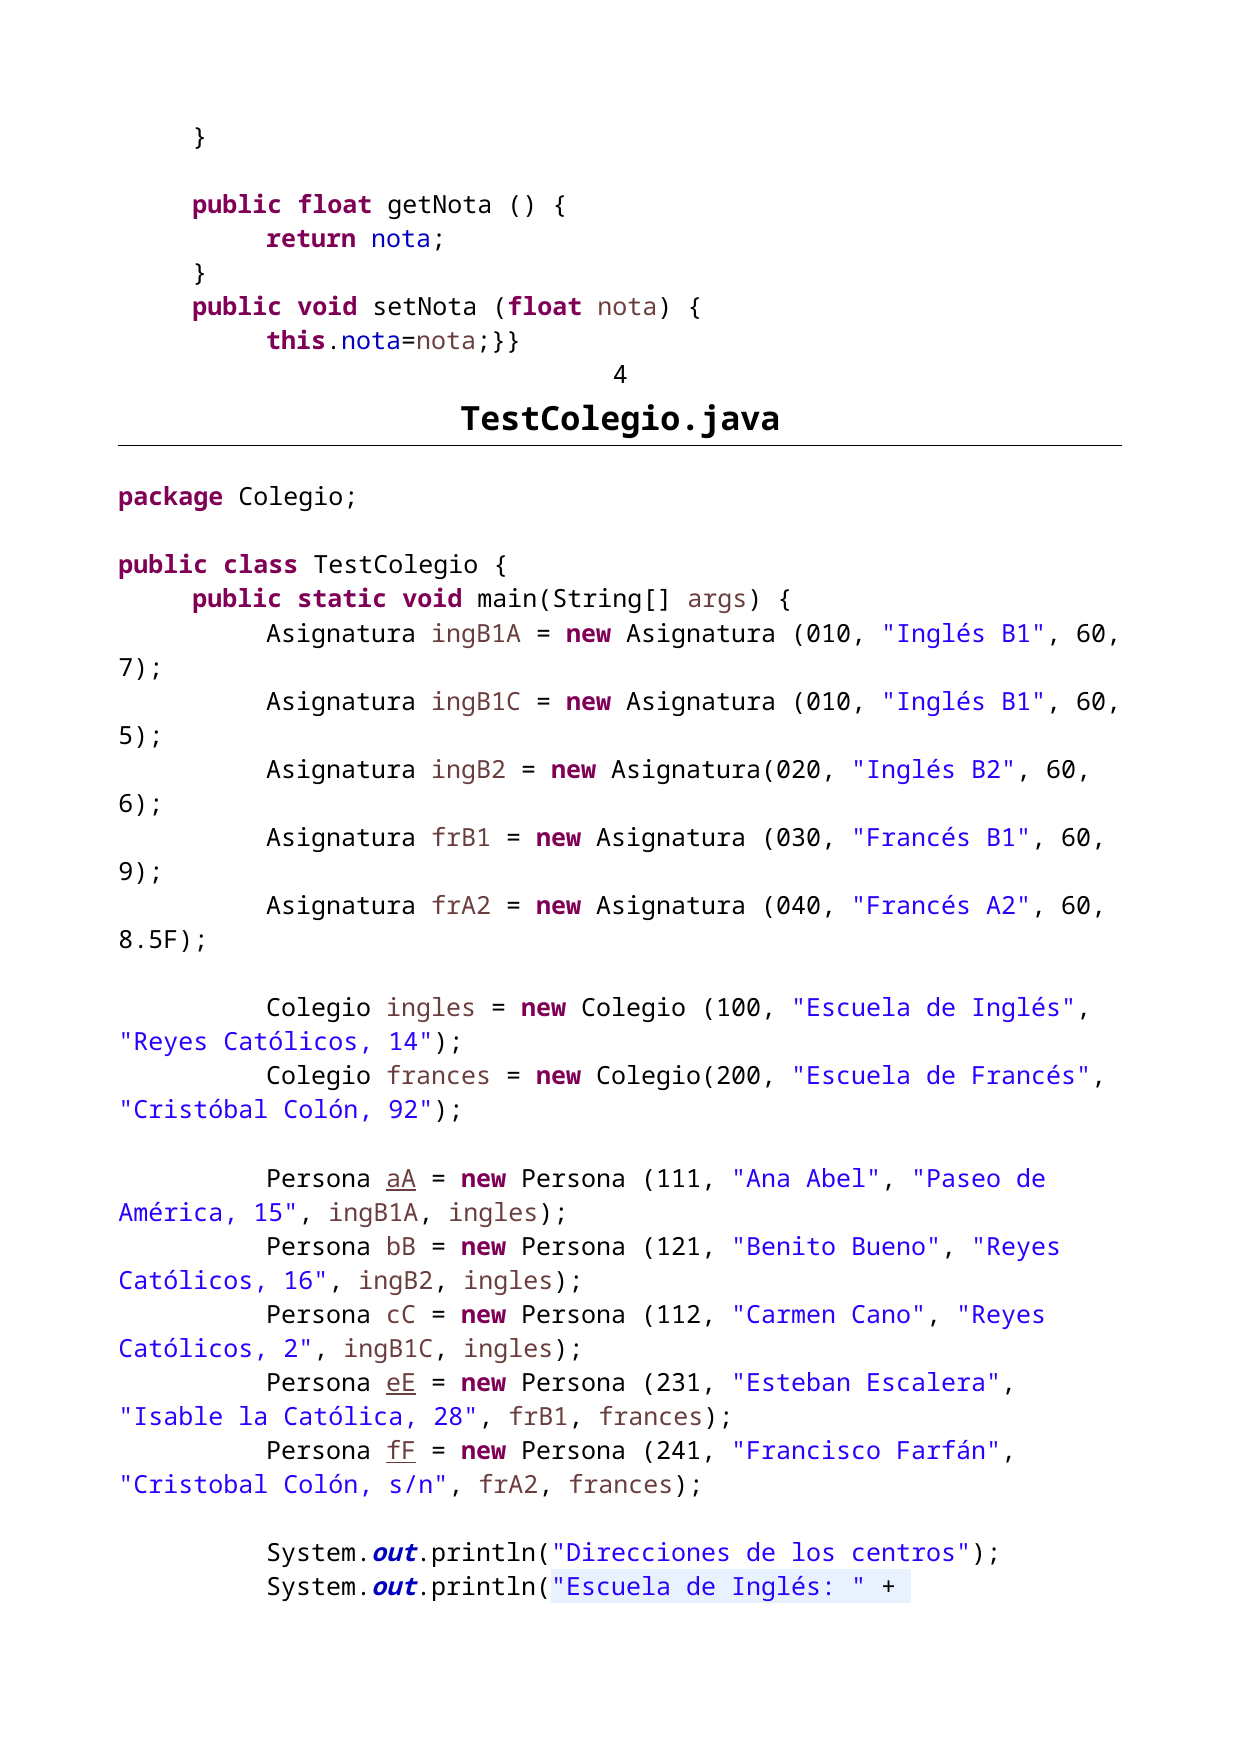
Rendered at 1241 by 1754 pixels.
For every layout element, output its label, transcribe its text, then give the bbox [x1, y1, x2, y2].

text return nota; [118, 220, 1122, 254]
text public static void main(String[] args) { [118, 581, 1122, 615]
text System.out.println("Direcciones de los centros"); [118, 1535, 1122, 1569]
text } [118, 254, 1122, 288]
text Persona eE = new Persona (231, "Esteban Escalera", "Isable la Católica, 28", frB1, frances); [118, 1364, 1122, 1433]
text Asignatura frB1 = new Asignatura (030, "Francés B1", 60, 9); [118, 819, 1122, 888]
text Asignatura frA2 = new Asignatura (040, "Francés A2", 60, 8.5F); [118, 888, 1122, 956]
text TestColegio.java [118, 391, 1122, 445]
text Asignatura ingB1C = new Asignatura (010, "Inglés B1", 60, 5); [118, 683, 1122, 751]
text } [118, 118, 1122, 152]
text Colegio ingles = new Colegio (100, "Escuela de Inglés", "Reyes Católicos, 14"); [118, 990, 1122, 1058]
text Colegio frances = new Colegio(200, "Escuela de Francés", "Cristóbal Colón, 92"); [118, 1058, 1122, 1126]
text System.out.println("Escuela de Inglés: " + [118, 1569, 1122, 1603]
text Persona cC = new Persona (112, "Carmen Cano", "Reyes Católicos, 2", ingB1C, ingles); [118, 1296, 1122, 1364]
text this.nota=nota;}} [118, 322, 1122, 357]
text Asignatura ingB1A = new Asignatura (010, "Inglés B1", 60, 7); [118, 615, 1122, 683]
text public float getNota () { [118, 186, 1122, 220]
text Asignatura ingB2 = new Asignatura(020, "Inglés B2", 60, 6); [118, 751, 1122, 819]
text Persona aA = new Persona (111, "Ana Abel", "Paseo de América, 15", ingB1A, ingles); [118, 1160, 1122, 1228]
text public void setNota (float nota) { [118, 288, 1122, 322]
text Persona fF = new Persona (241, "Francisco Farfán", "Cristobal Colón, s/n", frA2, frances); [118, 1433, 1122, 1501]
text package Colegio; [118, 479, 1122, 513]
text public class TestColegio { [118, 547, 1122, 581]
text 4 [118, 357, 1122, 391]
text Persona bB = new Persona (121, "Benito Bueno", "Reyes Católicos, 16", ingB2, ingles); [118, 1228, 1122, 1296]
